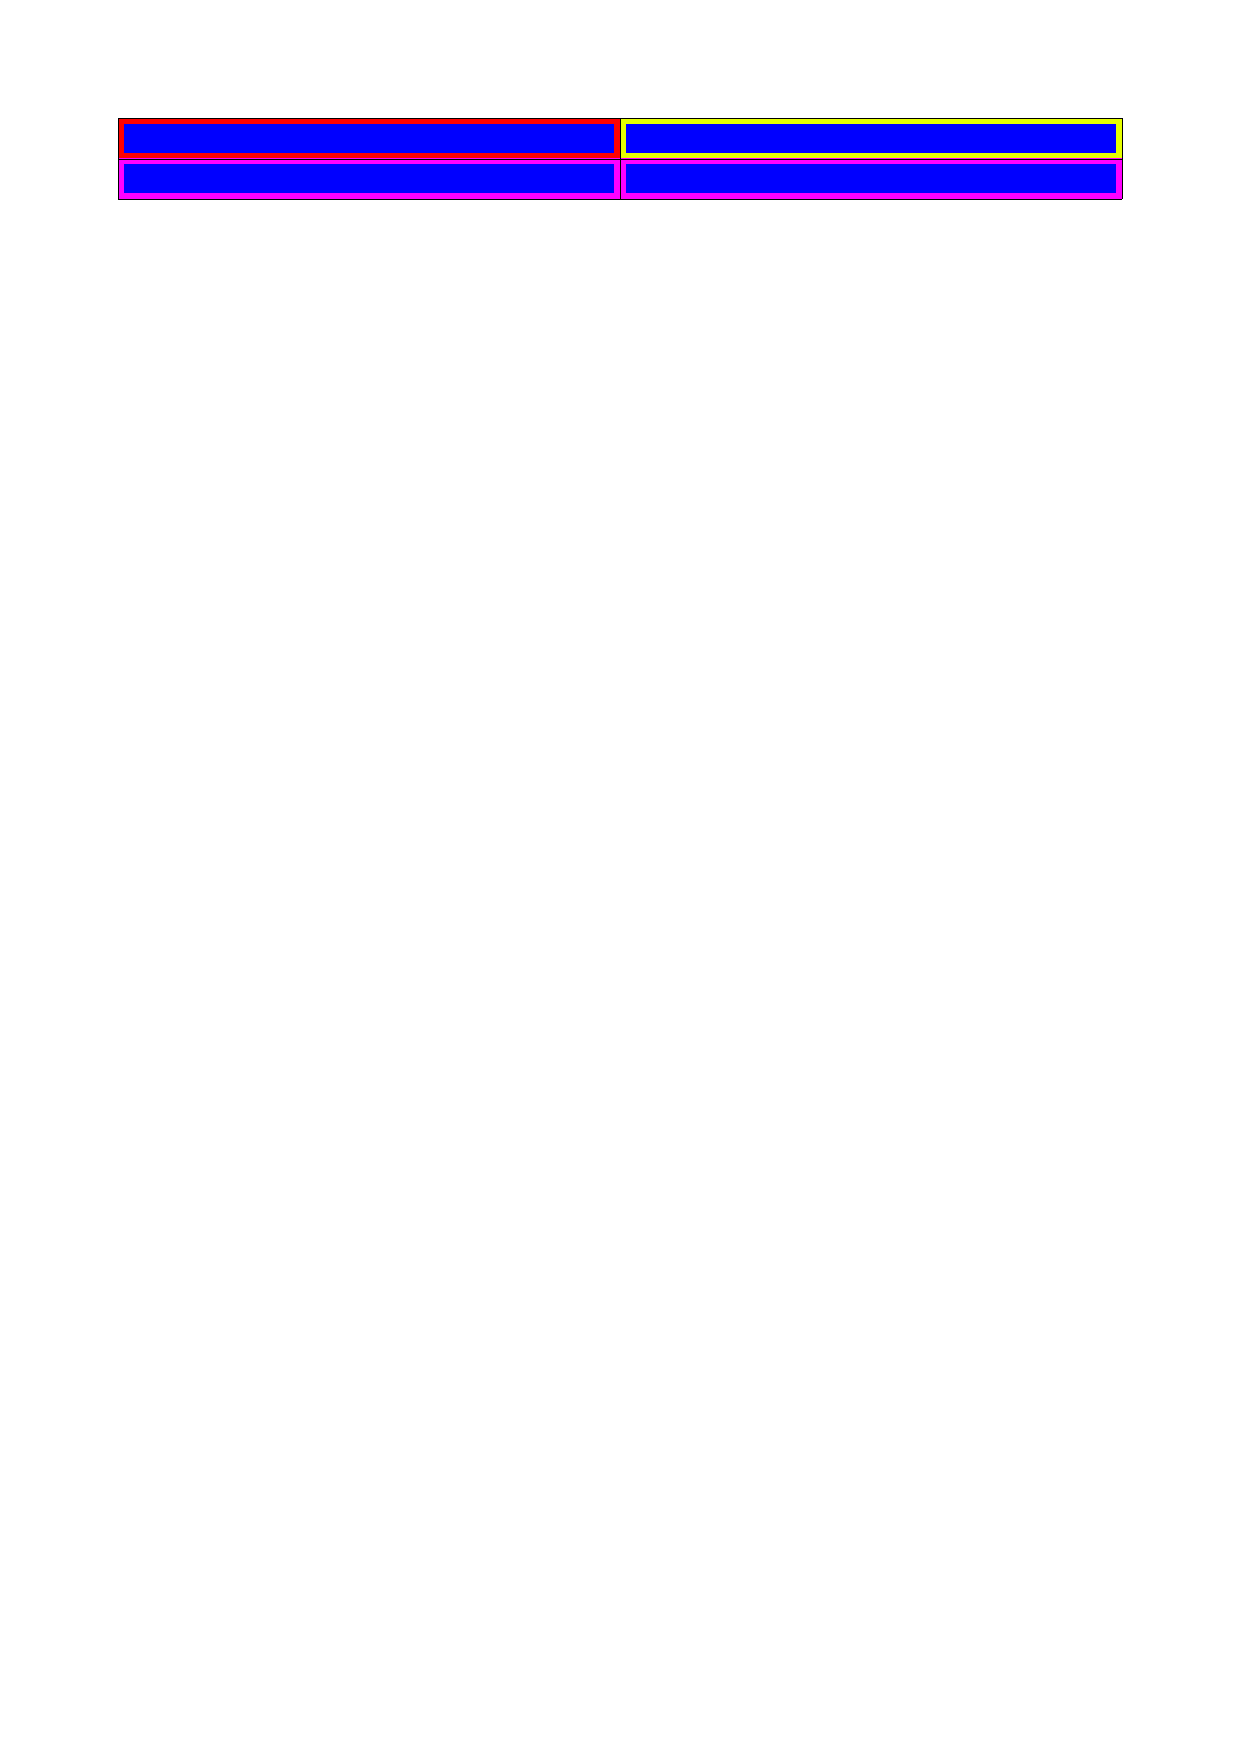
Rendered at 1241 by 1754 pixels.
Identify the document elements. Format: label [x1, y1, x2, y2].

table_header [119, 119, 620, 158]
table_cell [119, 160, 620, 199]
table_header [621, 119, 1122, 158]
table_cell [621, 160, 1122, 199]
